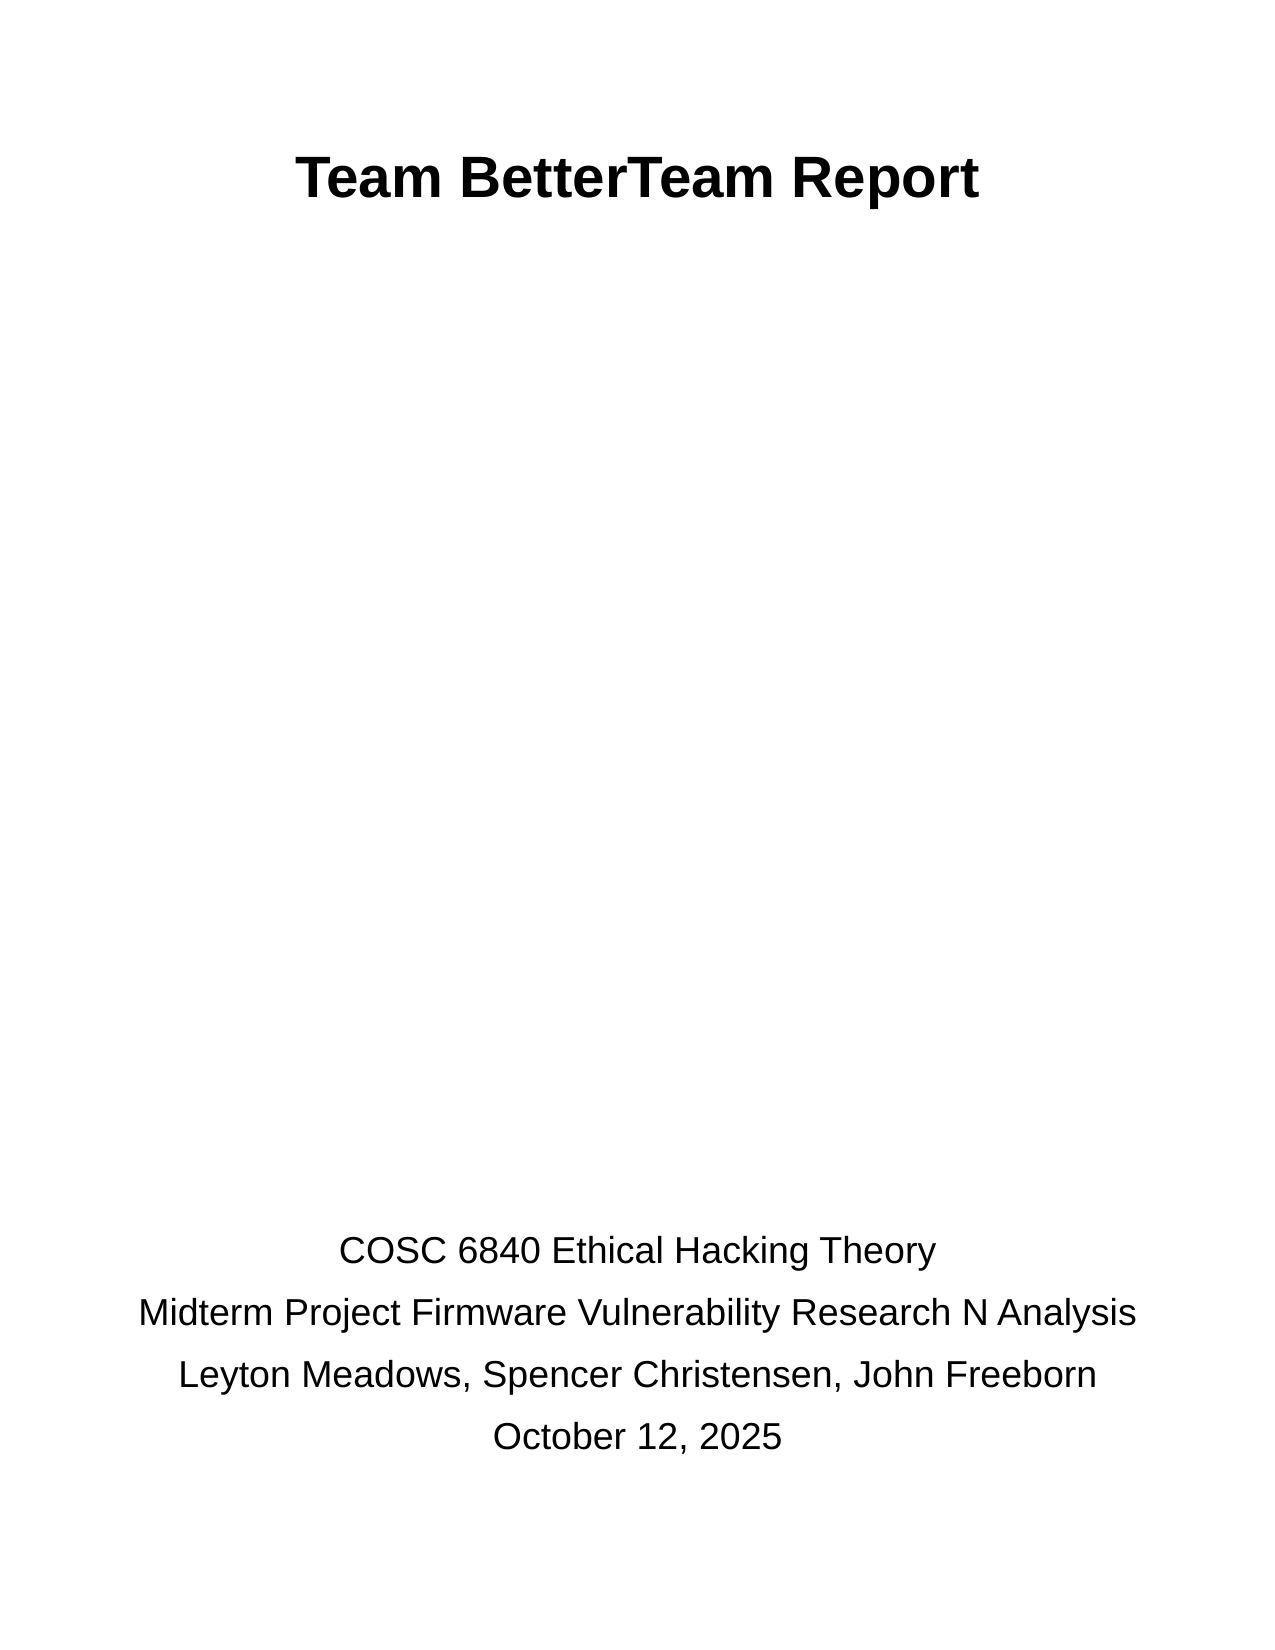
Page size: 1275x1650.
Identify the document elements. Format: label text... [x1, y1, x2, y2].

subtitle October 12, 2025 [118, 1414, 1157, 1457]
subtitle Leyton Meadows, Spencer Christensen, John Freeborn [118, 1352, 1157, 1396]
subtitle Midterm Project Firmware Vulnerability Research N Analysis [118, 1291, 1157, 1334]
title Team BetterTeam Report [118, 143, 1157, 210]
subtitle COSC 6840 Ethical Hacking Theory [118, 1229, 1157, 1272]
